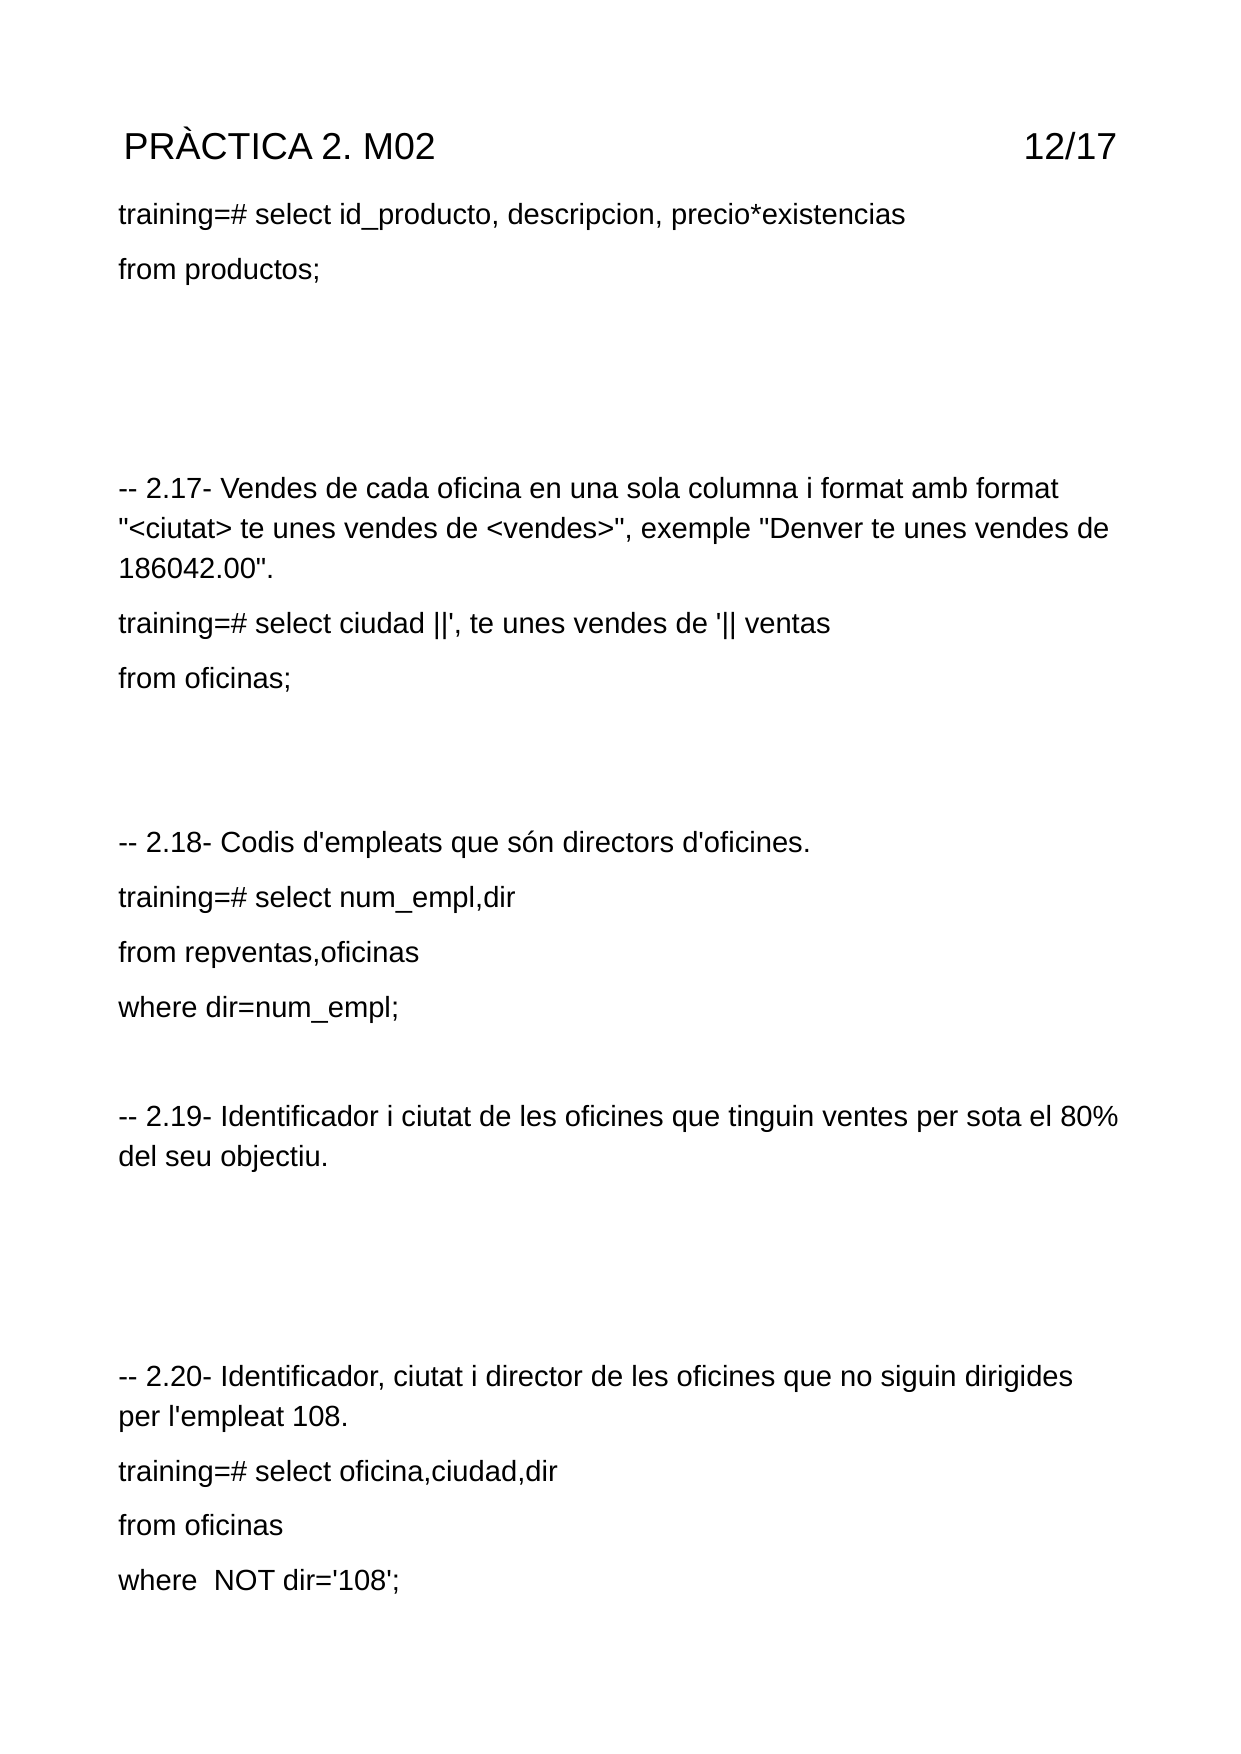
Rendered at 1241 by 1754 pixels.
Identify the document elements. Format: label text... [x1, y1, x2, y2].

text from repventas,oficinas [118, 935, 1122, 968]
text training=# select id_producto, descripcion, precio*existencias [118, 197, 1122, 231]
text where dir=num_empl; [118, 990, 1122, 1023]
text from productos; [118, 252, 1122, 285]
text training=# select oficina,ciudad,dir [118, 1454, 1122, 1487]
text -- 2.19- Identificador i ciutat de les oficines que tinguin ventes per sota el 80% del seu objectiu. [118, 1099, 1122, 1173]
text -- 2.20- Identificador, ciutat i director de les oficines que no siguin dirigides per l'empleat 108. [118, 1359, 1122, 1432]
text -- 2.17- Vendes de cada oficina en una sola columna i format amb format "<ciutat> te unes vendes de <vendes>", exemple "Denver te unes vendes de 186042.00". [118, 471, 1122, 585]
text from oficinas; [118, 661, 1122, 694]
text from oficinas [118, 1508, 1122, 1542]
text -- 2.18- Codis d'empleats que són directors d'oficines. [118, 825, 1122, 859]
text training=# select num_empl,dir [118, 880, 1122, 914]
text where NOT dir='108'; [118, 1563, 1122, 1597]
text training=# select ciudad ||', te unes vendes de '|| ventas [118, 606, 1122, 640]
